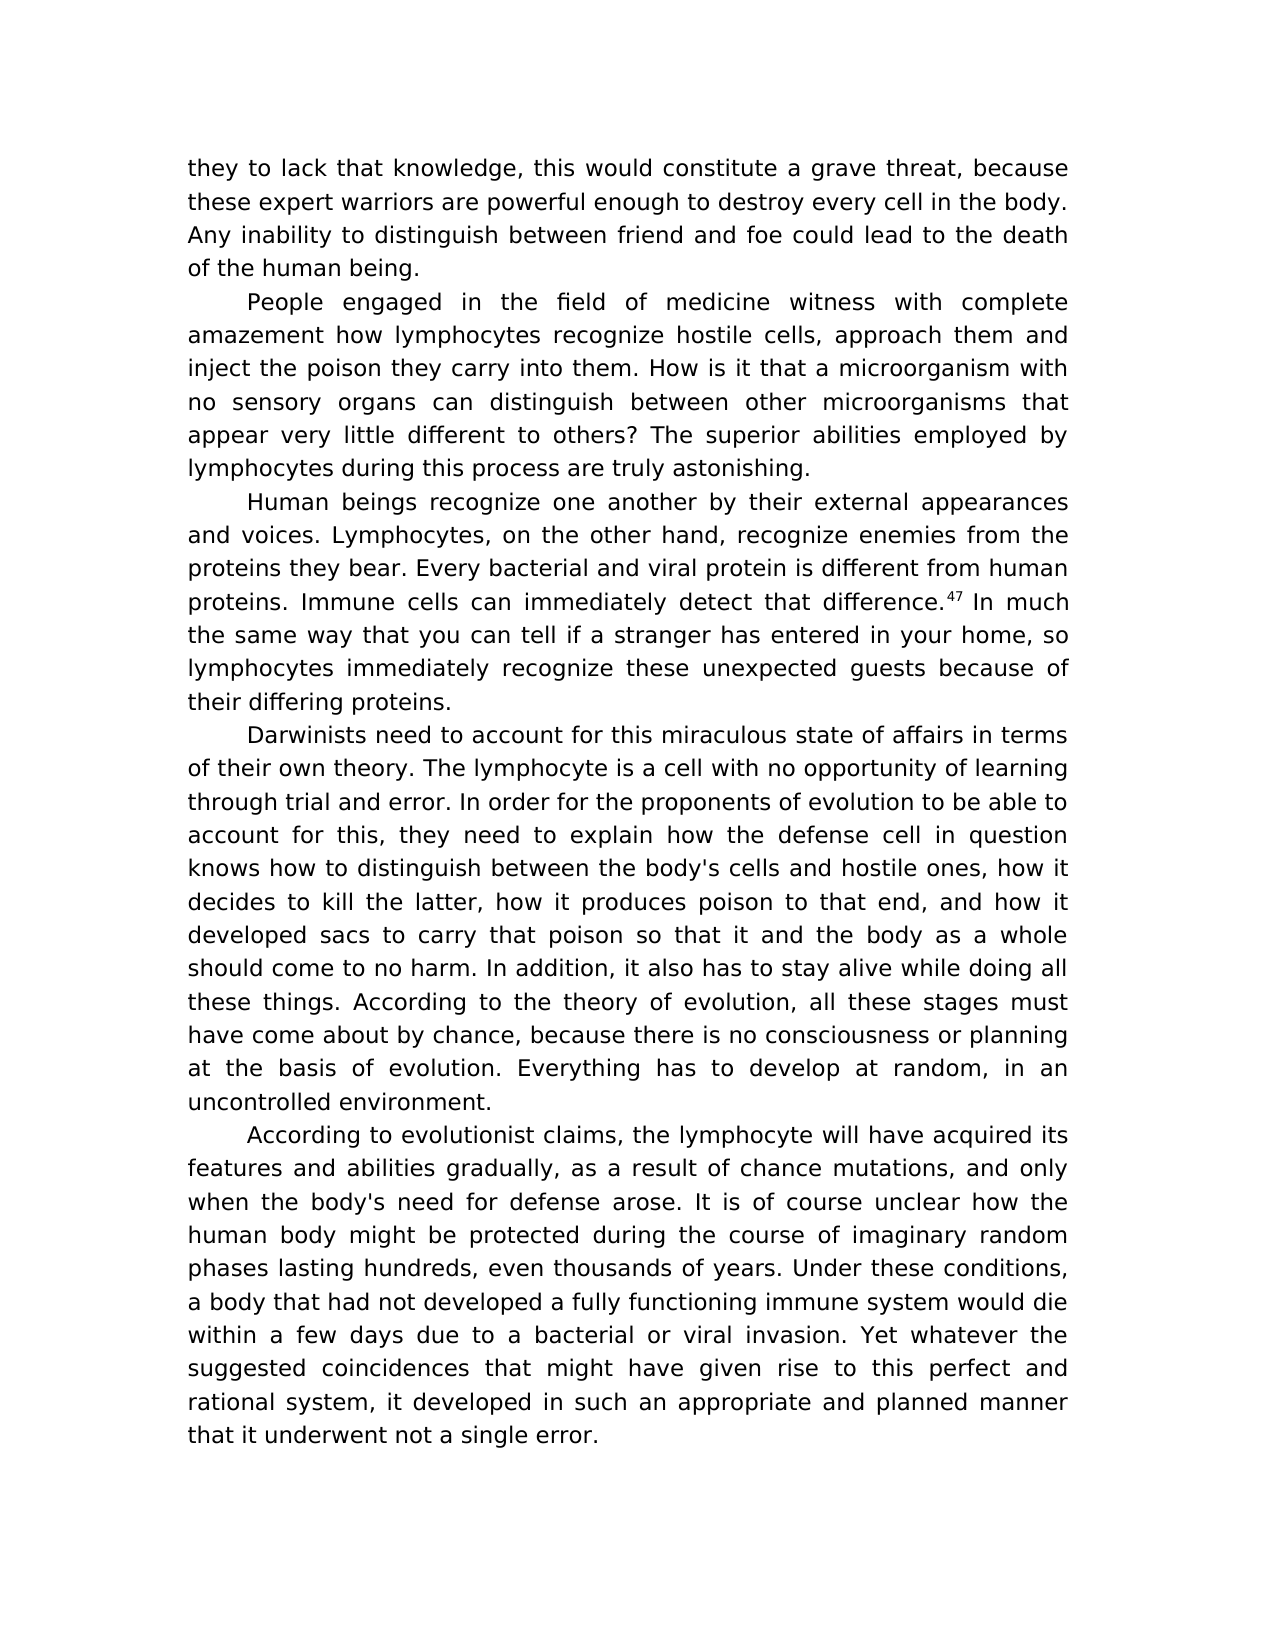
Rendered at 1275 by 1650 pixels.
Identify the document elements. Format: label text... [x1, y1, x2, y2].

text According to evolutionist claims, the lymphocyte will have acquired its features and abilities gradually, as a result of chance mutations, and only when the body's need for defense arose. It is of course unclear how the human body might be protected during the course of imaginary random phases lasting hundreds, even thousands of years. Under these conditions, a body that had not developed a fully functioning immune system would die within a few days due to a bacterial or viral invasion. Yet whatever the suggested coincidences that might have given rise to this perfect and rational system, it developed in such an appropriate and planned manner that it underwent not a single error. [187, 1117, 1070, 1450]
text Human beings recognize one another by their external appearances and voices. Lymphocytes, on the other hand, recognize enemies from the proteins they bear. Every bacterial and viral protein is different from human proteins. Immune cells can immediately detect that difference.47 In much the same way that you can tell if a stranger has entered in your home, so lymphocytes immediately recognize these unexpected guests because of their differing proteins. [187, 483, 1070, 717]
text People engaged in the field of medicine witness with complete amazement how lymphocytes recognize hostile cells, approach them and inject the poison they carry into them. How is it that a microorganism with no sensory organs can distinguish between other microorganisms that appear very little different to others? The superior abilities employed by lymphocytes during this process are truly astonishing. [187, 283, 1070, 483]
text Darwinists need to account for this miraculous state of affairs in terms of their own theory. The lymphocyte is a cell with no opportunity of learning through trial and error. In order for the proponents of evolution to be able to account for this, they need to explain how the defense cell in question knows how to distinguish between the body's cells and hostile ones, how it decides to kill the latter, how it produces poison to that end, and how it developed sacs to carry that poison so that it and the body as a whole should come to no harm. In addition, it also has to stay alive while doing all these things. According to the theory of evolution, all these stages must have come about by chance, because there is no consciousness or planning at the basis of evolution. Everything has to develop at random, in an uncontrolled environment. [187, 717, 1070, 1117]
text they to lack that knowledge, this would constitute a grave threat, because these expert warriors are powerful enough to destroy every cell in the body. Any inability to distinguish between friend and foe could lead to the death of the human being. [187, 150, 1070, 283]
